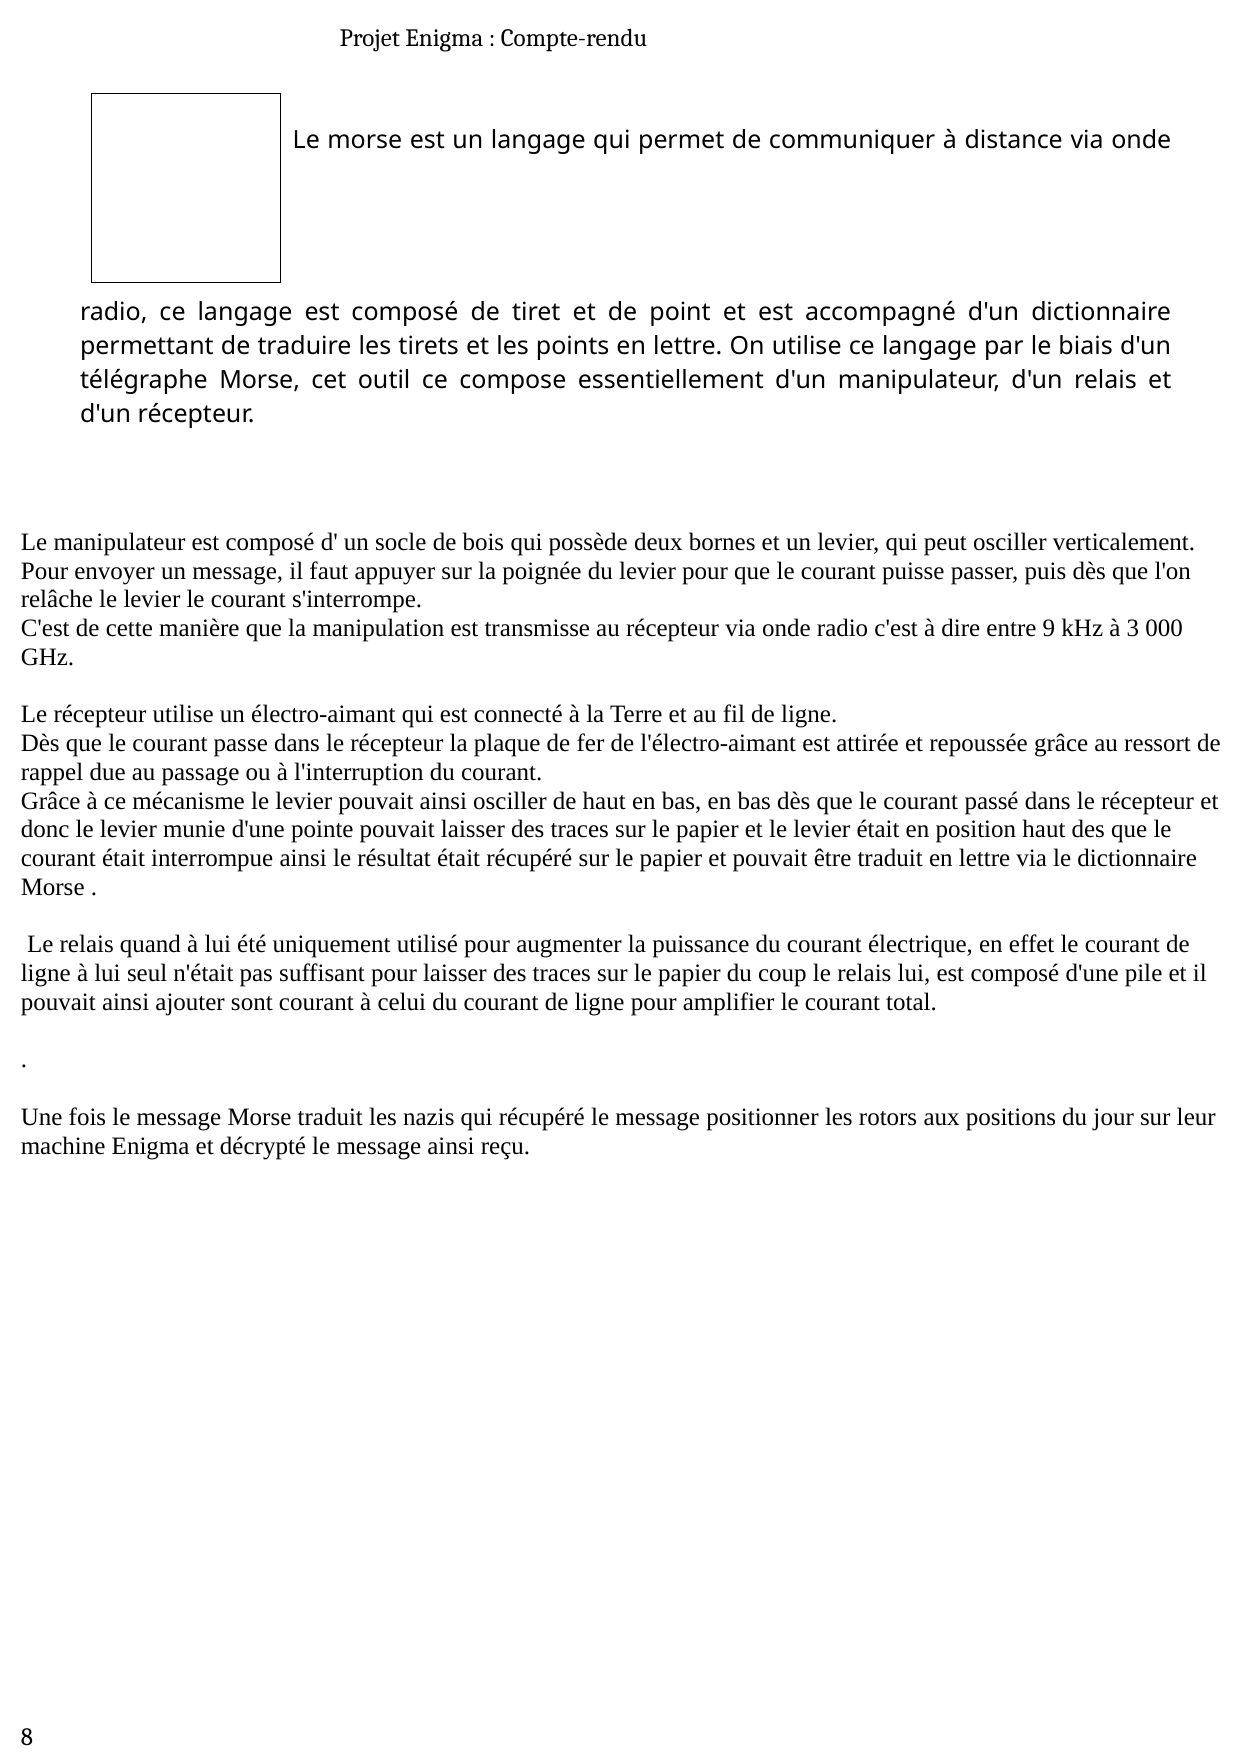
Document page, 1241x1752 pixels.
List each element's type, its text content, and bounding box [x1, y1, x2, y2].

text Une fois le message Morse traduit les nazis qui récupéré le message positionner les rotors aux positions du jour sur leur machine Enigma et décrypté le message ainsi reçu. [21, 1102, 1221, 1159]
text Le morse est un langage qui permet de communiquer à distance via onde radio, ce langage est composé de tiret et de point et est accompagné d'un dictionnaire permettant de traduire les tirets et les points en lettre. On utilise ce langage par le biais d'un télégraphe Morse, cet outil ce compose essentiellement d'un manipulateur, d'un relais et d'un récepteur. [80, 81, 1173, 430]
text Le manipulateur est composé d' un socle de bois qui possède deux bornes et un levier, qui peut osciller verticalement. Pour envoyer un message, il faut appuyer sur la poignée du levier pour que le courant puisse passer, puis dès que l'on relâche le levier le courant s'interrompe. C'est de cette manière que la manipulation est transmisse au récepteur via onde radio c'est à dire entre 9 kHz à 3 000 GHz. Le récepteur utilise un électro-aimant qui est connecté à la Terre et au fil de ligne. Dès que le courant passe dans le récepteur la plaque de fer de l'électro-aimant est attirée et repoussée grâce au ressort de rappel due au passage ou à l'interruption du courant. Grâce à ce mécanisme le levier pouvait ainsi osciller de haut en bas, en bas dès que le courant passé dans le récepteur et donc le levier munie d'une pointe pouvait laisser des traces sur le papier et le levier était en position haut des que le courant était interrompue ainsi le résultat était récupéré sur le papier et pouvait être traduit en lettre via le dictionnaire Morse . Le relais quand à lui été uniquement utilisé pour augmenter la puissance du courant électrique, en effet le courant de ligne à lui seul n'était pas suffisant pour laisser des traces sur le papier du coup le relais lui, est composé d'une pile et il pouvait ainsi ajouter sont courant à celui du courant de ligne pour amplifier le courant total. . [21, 527, 1221, 1073]
